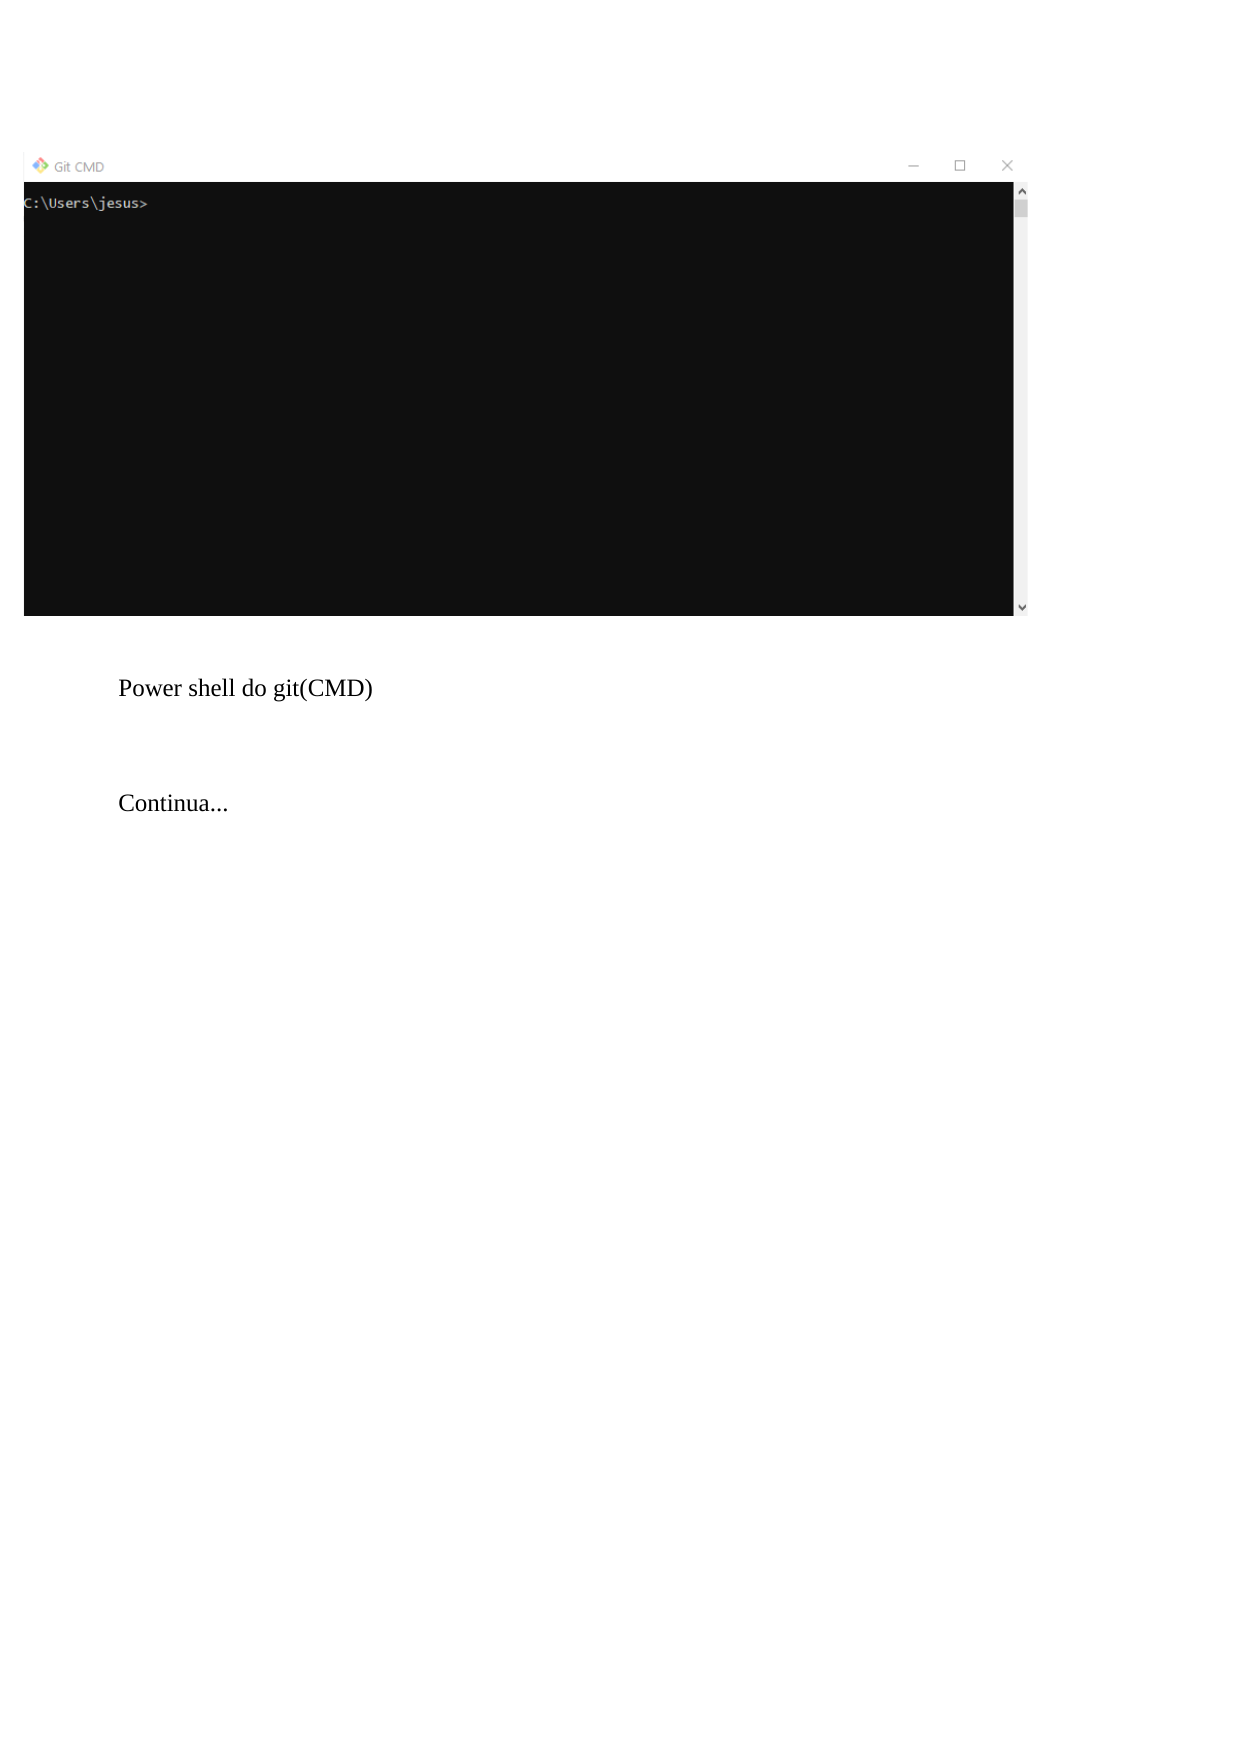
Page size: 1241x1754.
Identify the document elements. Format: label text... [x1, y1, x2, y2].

text Power shell do git(CMD) [118, 673, 1122, 702]
text Continua... [118, 788, 1122, 817]
picture [23, 152, 1028, 616]
